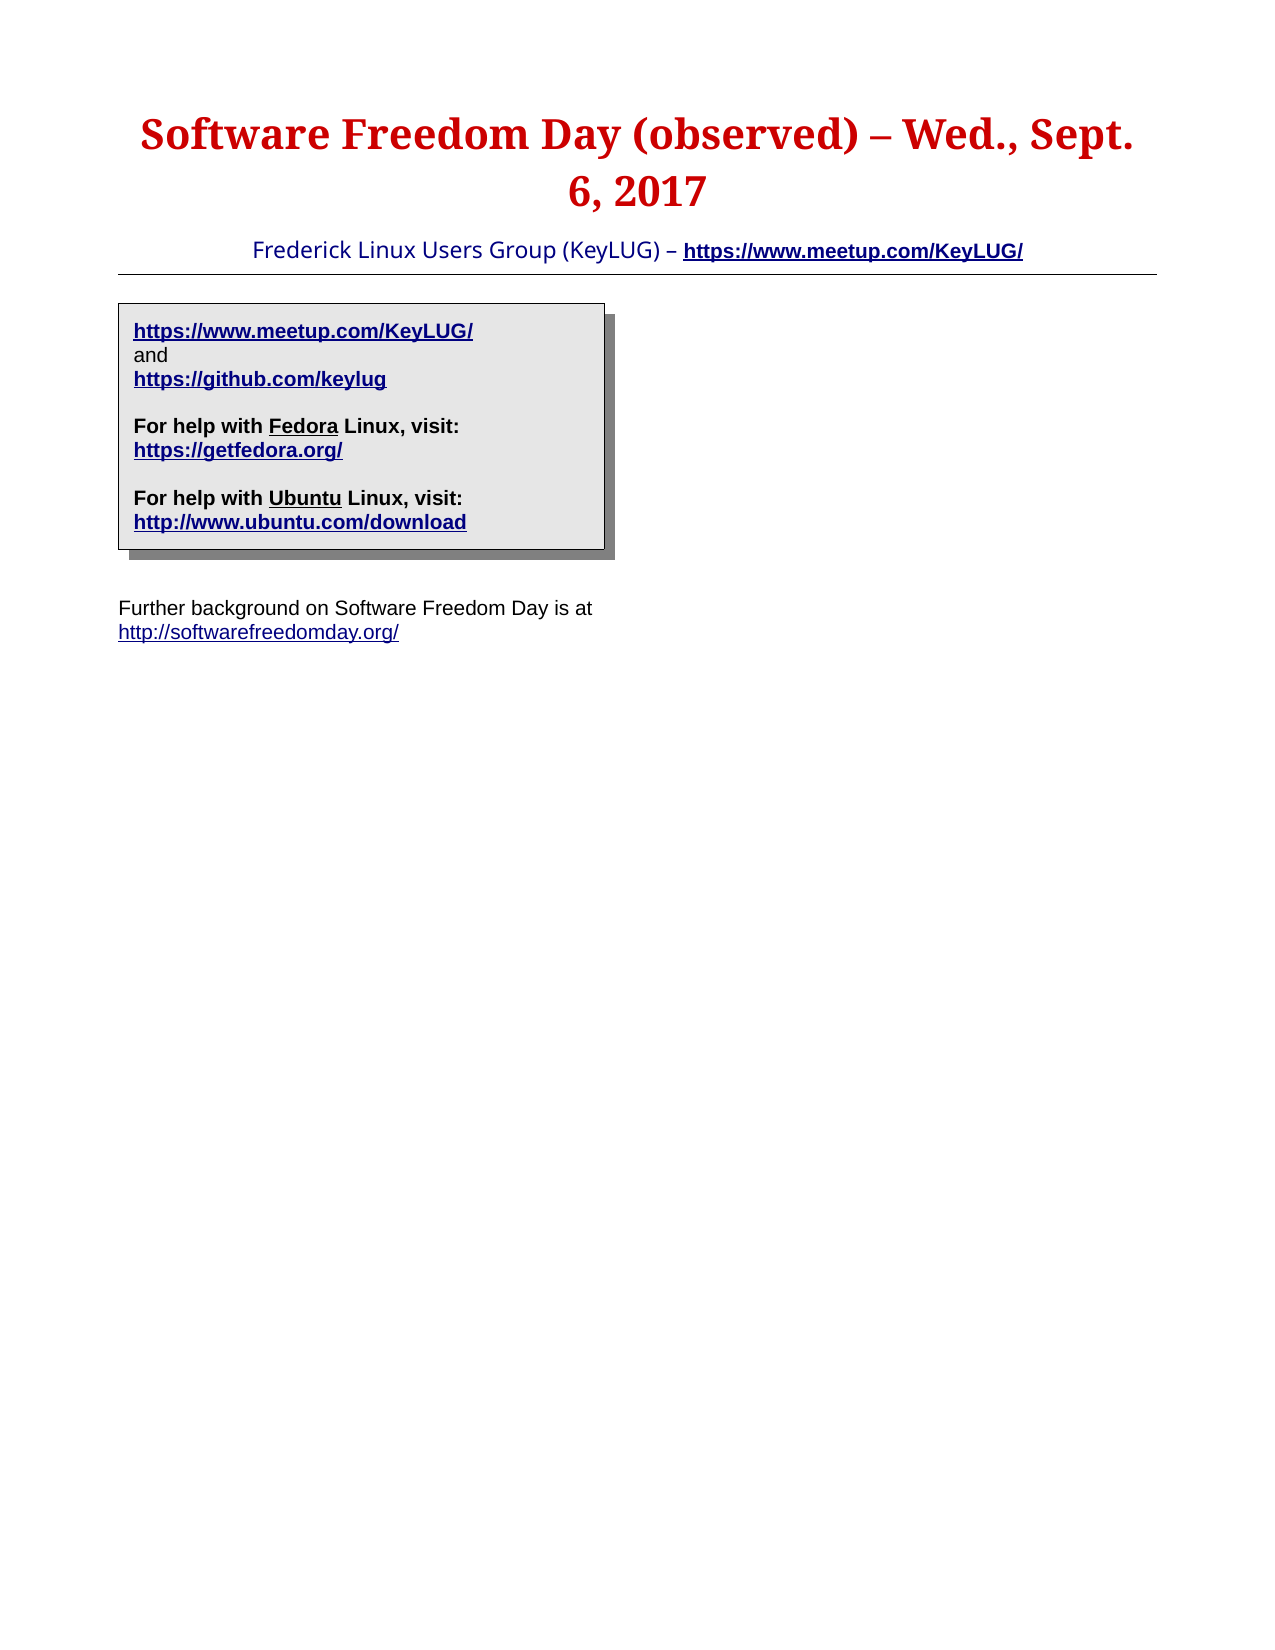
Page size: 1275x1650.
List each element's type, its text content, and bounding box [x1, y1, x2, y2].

text For help with Ubuntu Linux, visit: http://www.ubuntu.com/download [119, 471, 604, 549]
text For help with Fedora Linux, visit: https://getfedora.org/ [119, 375, 604, 447]
text For help with Fedora Linux, visit: https://getfedora.org/ [213, 375, 347, 387]
text If you’d like to find out more or you want help installing Linux, stop by any of the KeyLUG meetings on the 1st Saturday of the month at the Mosaic Power on All Saints Street. The Frederick Linux Users Group will be there from 10:00 a.m. to 12:00 p.m. with an interesting presentation about FOSS, and to answer your questions to help install and use Linux. Also check out the meeting schedule and other resources on our MeetUp site at https://www.meetup.com/KeyLUG/ and https://github.com/keylug [119, 304, 604, 375]
text Further background on Software Freedom Day is at http://softwarefreedomday.org/ [118, 596, 615, 644]
